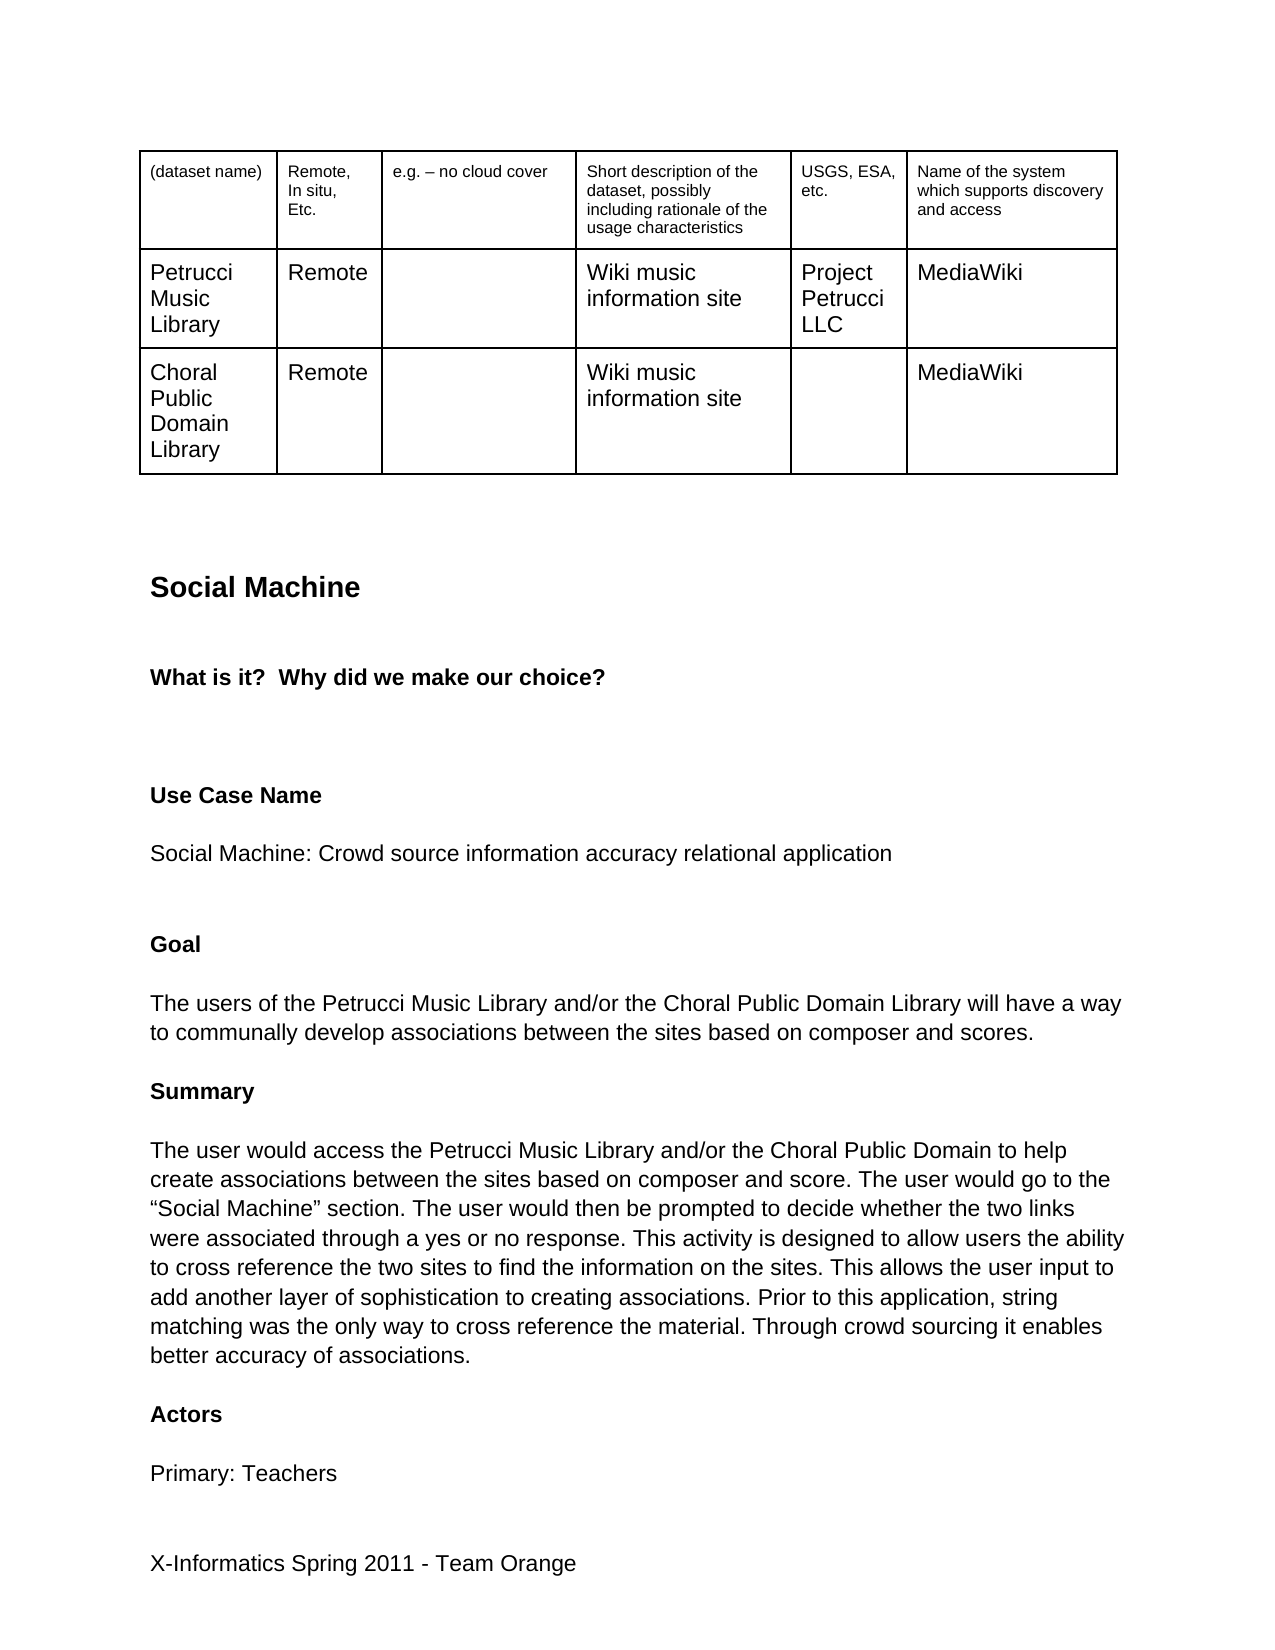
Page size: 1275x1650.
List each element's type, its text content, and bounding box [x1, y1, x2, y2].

table_cell USGS, ESA, etc. [792, 152, 906, 247]
text The users of the Petrucci Music Library and/or the Choral Public Domain Library will have a way to communally develop associations between the sites based on composer and scores. [150, 990, 1125, 1045]
text What is it? Why did we make our choice? [150, 665, 1125, 691]
table_cell Remote [278, 250, 381, 347]
table_cell MediaWiki [908, 349, 1116, 473]
table_cell Wiki music information site [577, 250, 790, 347]
table_cell Remote [278, 349, 381, 473]
table_cell Wiki music information site [577, 349, 790, 473]
table_cell Short description of the dataset, possibly including rationale of the usage characteristics [577, 152, 790, 247]
text Summary [150, 1078, 1125, 1104]
table_cell [383, 250, 575, 347]
text Social Machine: Crowd source information accuracy relational application [150, 841, 1125, 867]
table_cell (dataset name) [141, 152, 276, 247]
text Primary: Teachers [150, 1460, 1125, 1486]
subtitle Social Machine [150, 571, 1125, 604]
table_cell e.g. – no cloud cover [383, 152, 575, 247]
table_cell MediaWiki [908, 250, 1116, 347]
text The user would access the Petrucci Music Library and/or the Choral Public Domain to help create associations between the sites based on composer and score. The user would go to the “Social Machine” section. The user would then be prompted to decide whether the two links were associated through a yes or no response. This activity is designed to allow users the ability to cross reference the two sites to find the information on the sites. This allows the user input to add another layer of sophistication to creating associations. Prior to this application, string matching was the only way to cross reference the material. Through crowd sourcing it enables better accuracy of associations. [150, 1137, 1125, 1368]
table_cell Remote, In situ, Etc. [278, 152, 381, 247]
text Use Case Name [150, 782, 1125, 808]
table_cell Project Petrucci LLC [792, 250, 906, 347]
table_cell Petrucci Music Library [141, 250, 276, 347]
text Actors [150, 1402, 1125, 1427]
text Goal [150, 932, 1125, 957]
table_cell [383, 349, 575, 473]
table_cell Choral Public Domain Library [141, 349, 276, 473]
table_cell Name of the system which supports discovery and access [908, 152, 1116, 247]
table_cell [792, 349, 906, 473]
